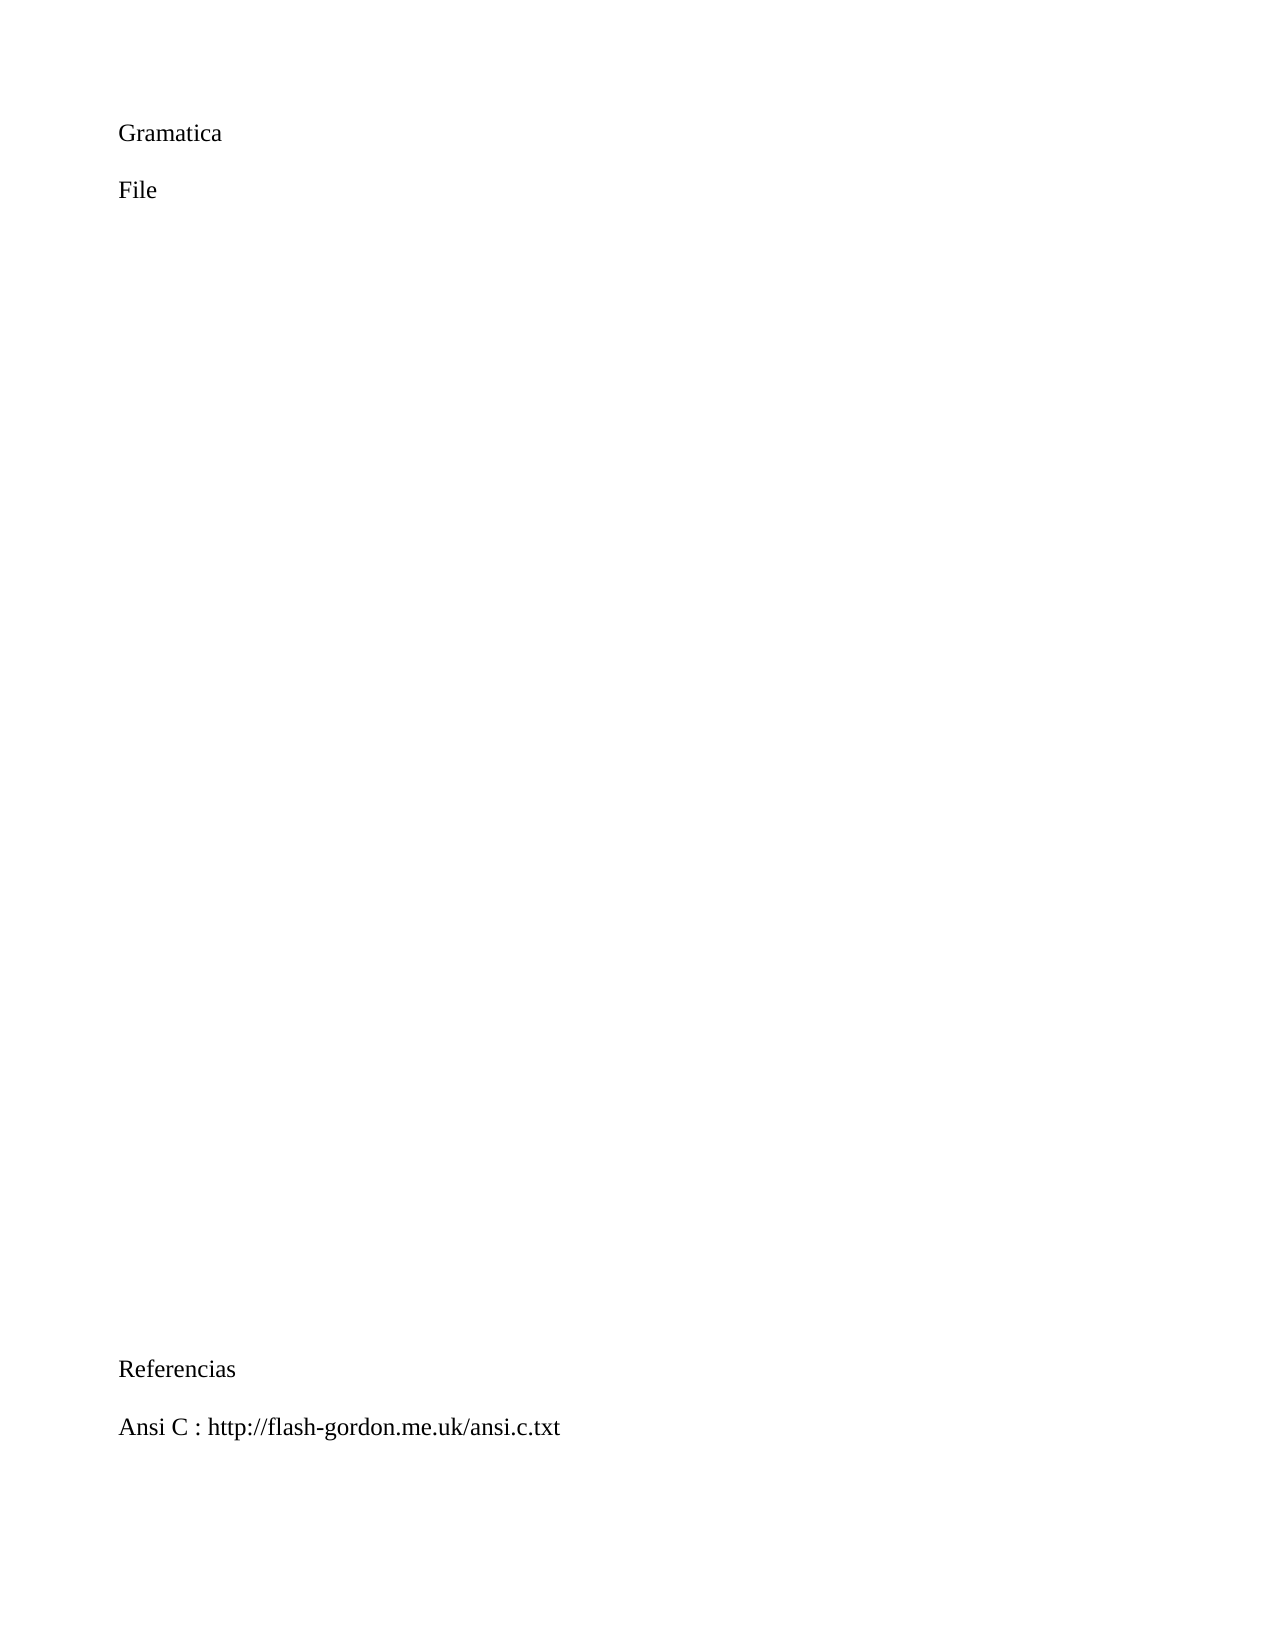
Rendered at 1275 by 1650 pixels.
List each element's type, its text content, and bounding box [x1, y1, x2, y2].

text Gramatica [118, 118, 1157, 147]
text Referencias [118, 1354, 1157, 1383]
text Ansi C : http://flash-gordon.me.uk/ansi.c.txt [118, 1412, 1157, 1441]
text File [118, 176, 1157, 204]
